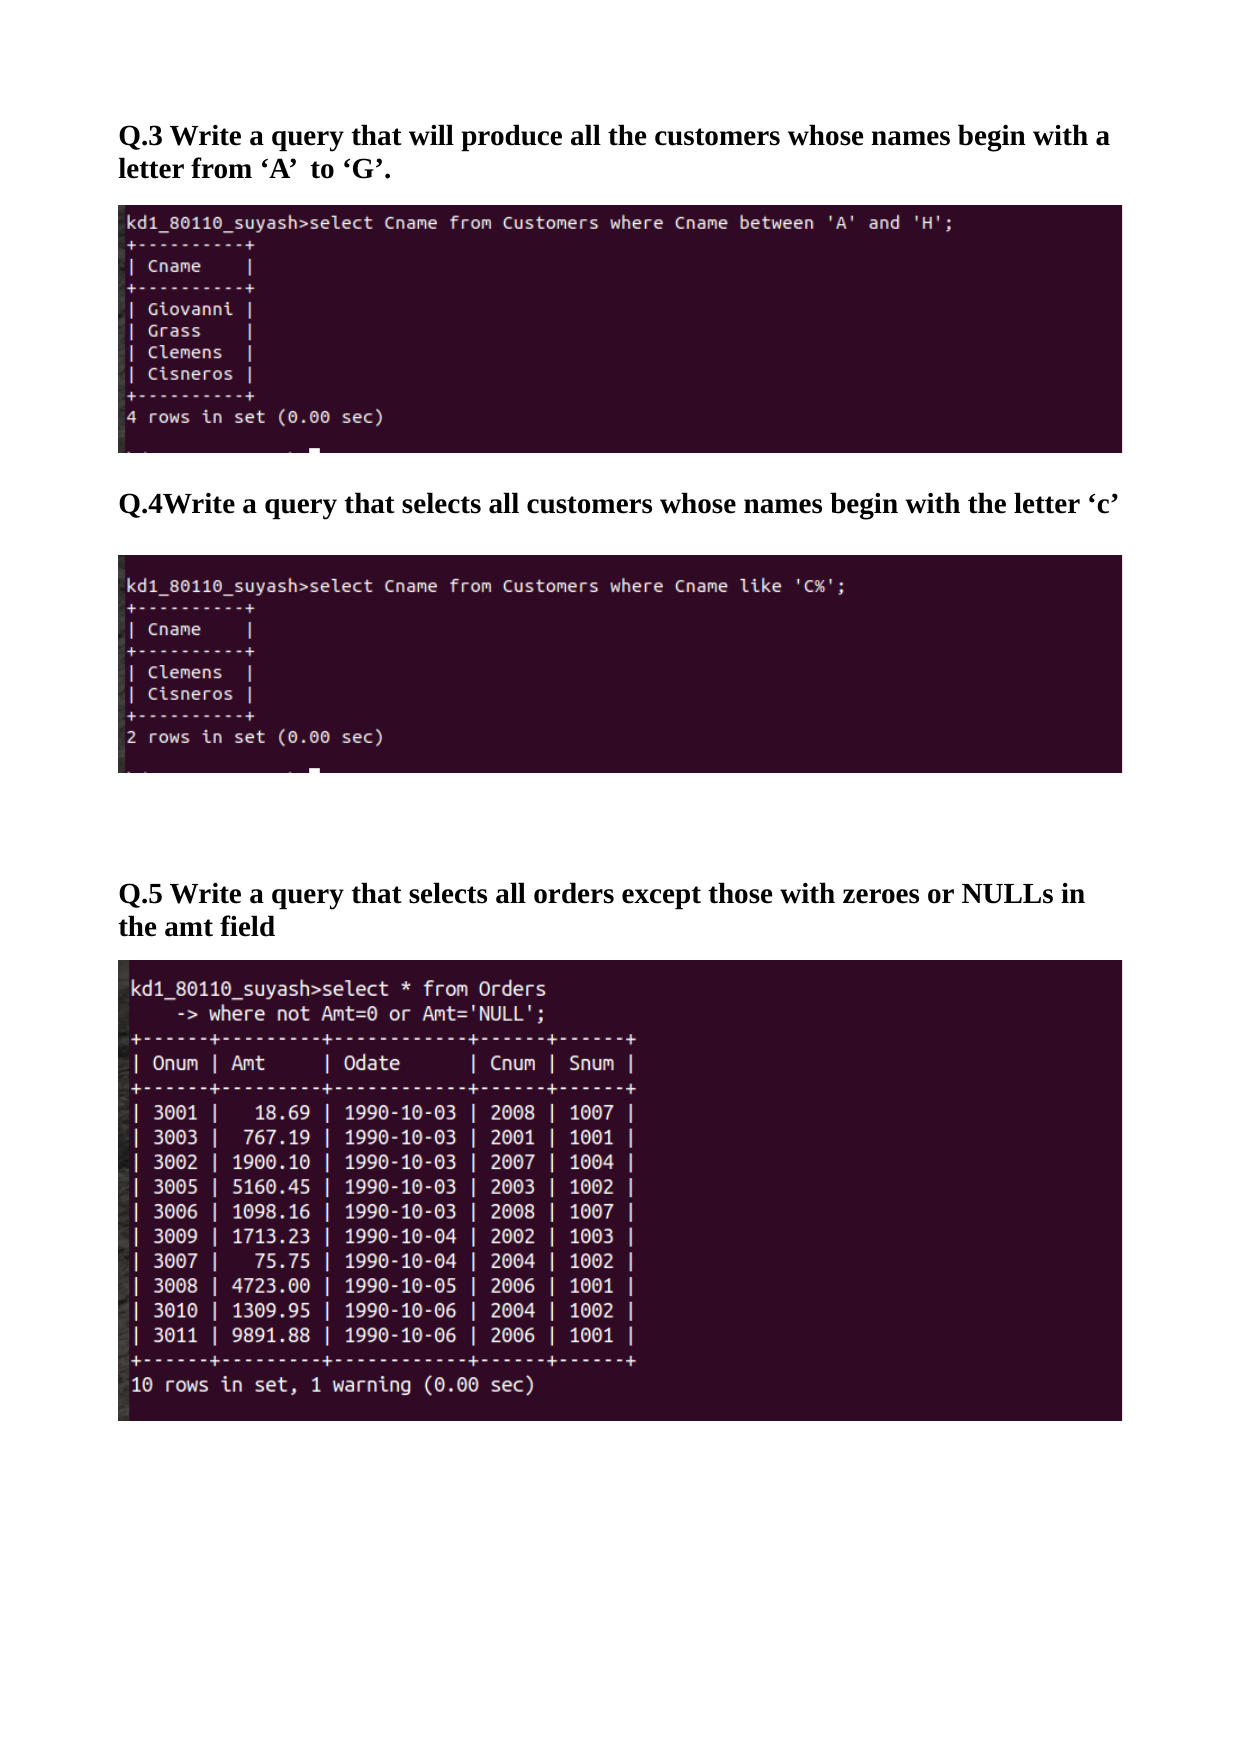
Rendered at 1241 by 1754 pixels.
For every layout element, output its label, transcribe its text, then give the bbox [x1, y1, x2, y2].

picture [118, 205, 1123, 453]
picture [118, 960, 1123, 1421]
text Q.4Write a query that selects all customers whose names begin with the letter ‘c’ [118, 486, 1122, 520]
picture [118, 555, 1123, 773]
text Q.5 Write a query that selects all orders except those with zeroes or NULLs in the amt field [118, 876, 1122, 943]
text Q.3 Write a query that will produce all the customers whose names begin with a letter from ‘A’ to ‘G’. [118, 118, 1122, 185]
